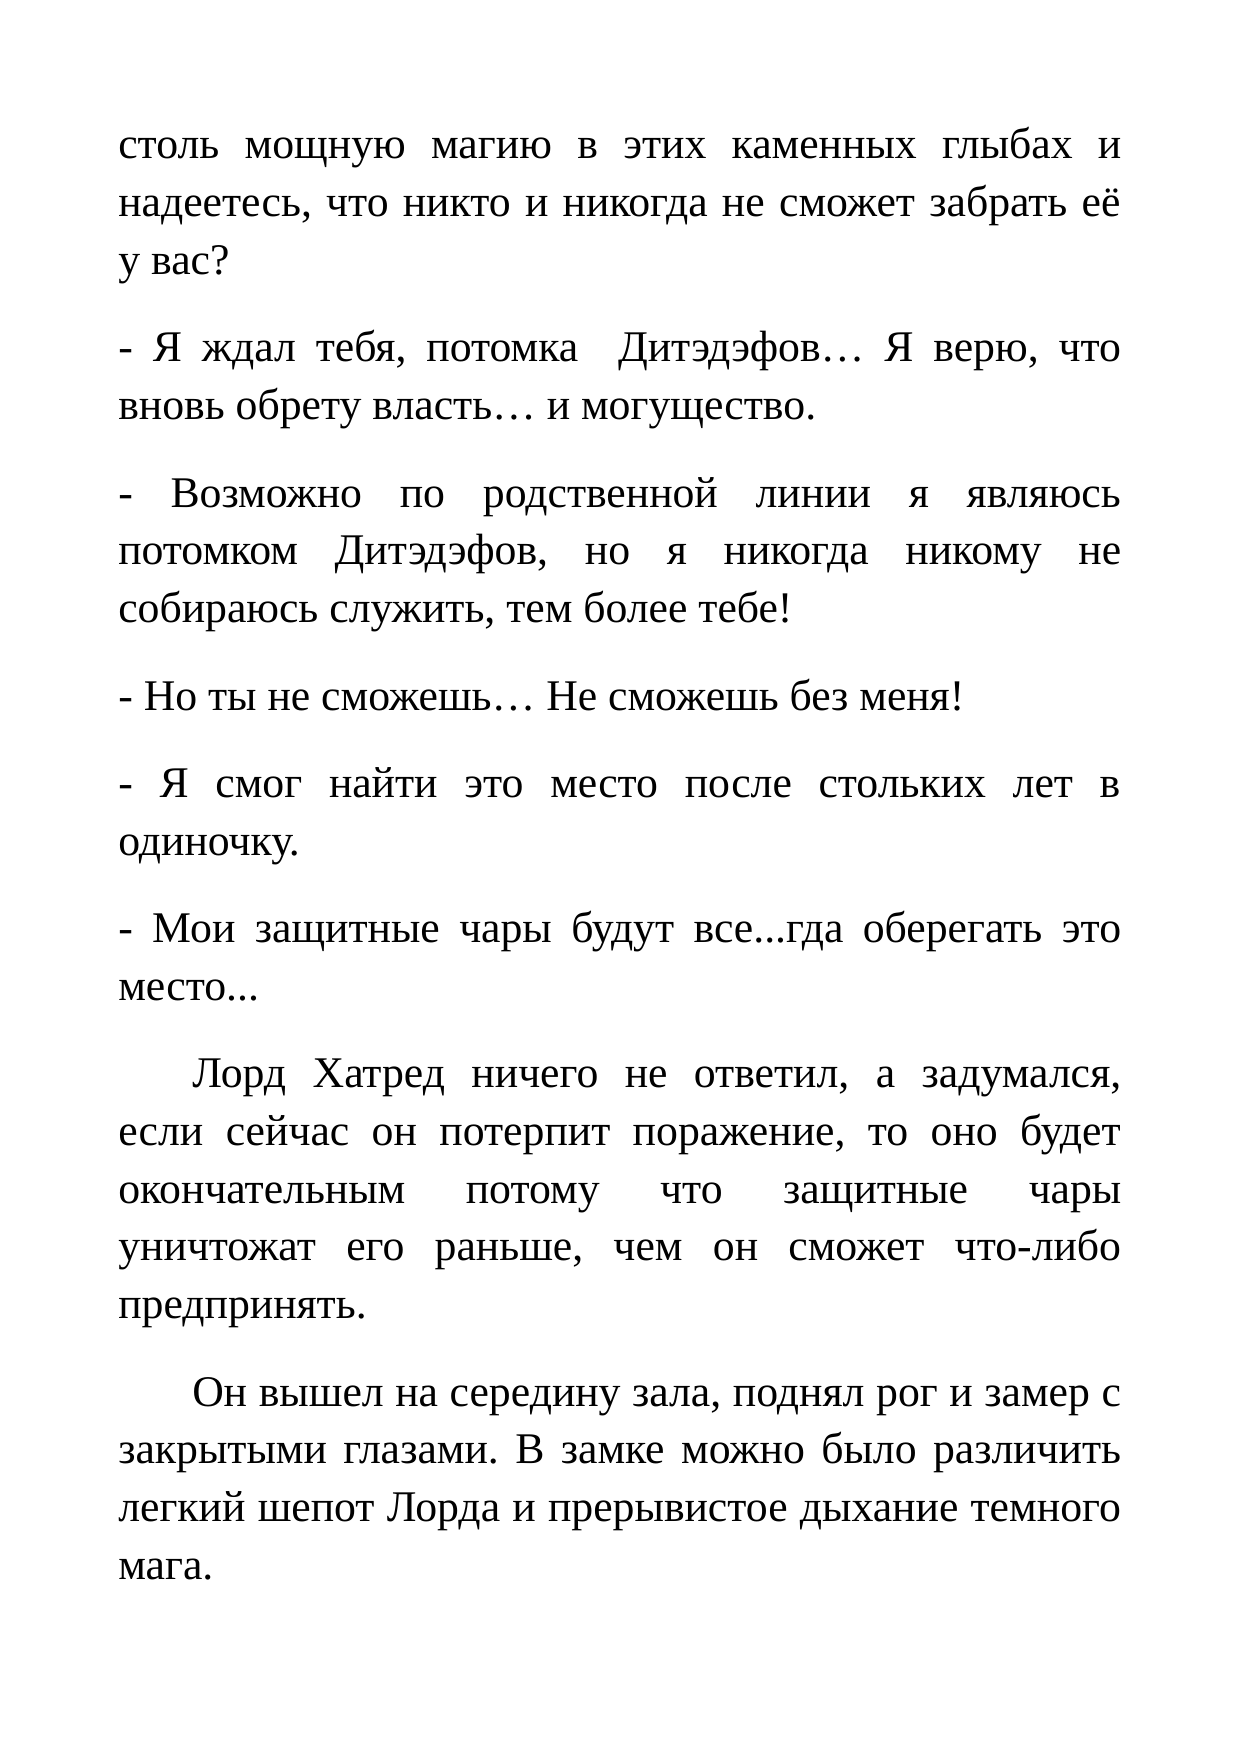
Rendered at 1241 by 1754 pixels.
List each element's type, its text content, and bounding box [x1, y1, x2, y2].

text - Возможно по родственной линии я являюсь потомком Дитэдэфов, но я никогда никому не собираюсь служить, тем более тебе! [118, 466, 1122, 632]
text Лорд Хатред ничего не ответил, а задумался, если сейчас он потерпит поражение, то оно будет окончательным потому что защитные чары уничтожат его раньше, чем он сможет что-либо предпринять. [118, 1047, 1122, 1328]
text - Я ждал тебя, потомка Дитэдэфов… Я верю, что вновь обрету власть… и могущество. [118, 321, 1122, 429]
text - Мои защитные чары будут все...гда оберегать это место... [118, 901, 1122, 1009]
text Он вышел на середину зала, поднял рог и замер с закрытыми глазами. В замке можно было различить легкий шепот Лорда и прерывистое дыхание темного мага. [118, 1365, 1122, 1589]
text - Я смог найти это место после стольких лет в одиночку. [118, 756, 1122, 864]
text - Но ты не сможешь… Не сможешь без меня! [118, 669, 1122, 719]
text столь мощную магию в этих каменных глыбах и надеетесь, что никто и никогда не сможет забрать её у вас? [118, 118, 1122, 284]
